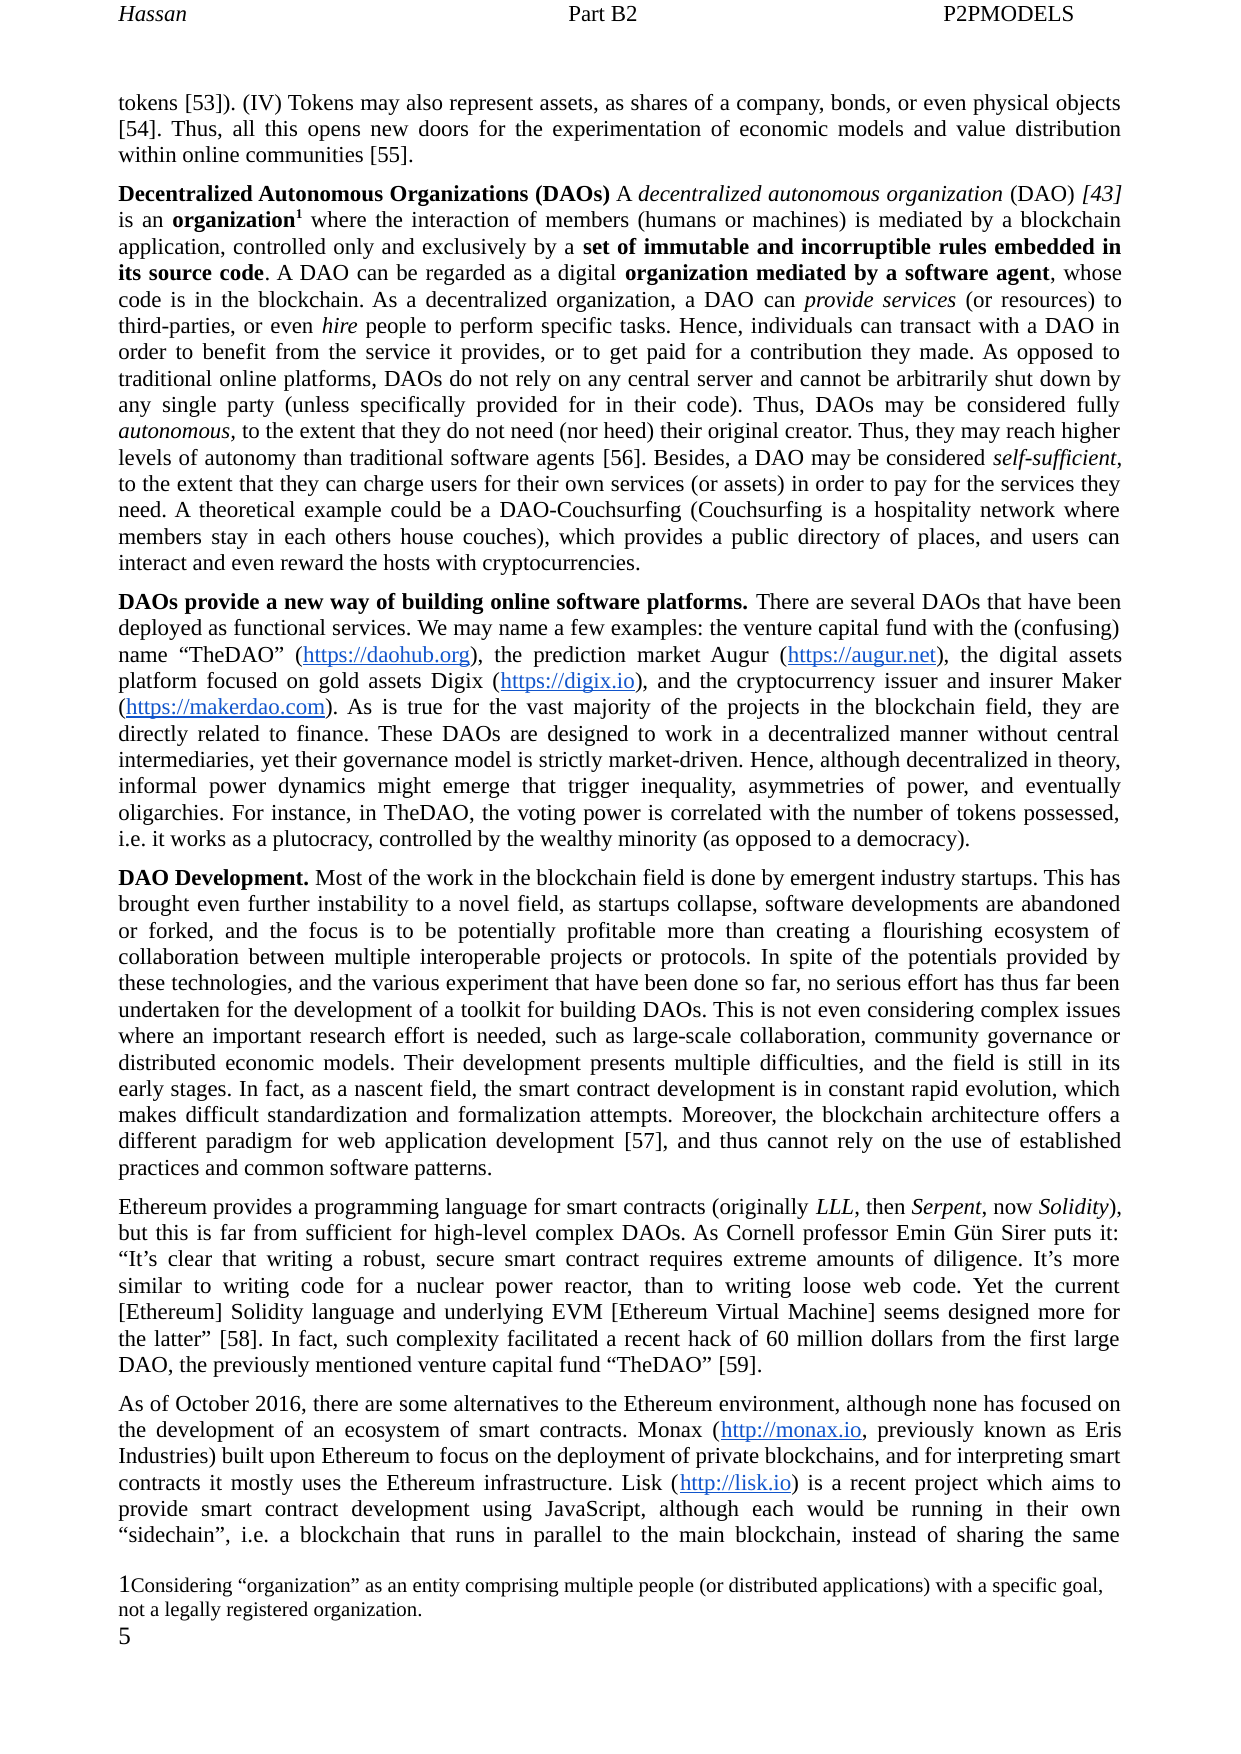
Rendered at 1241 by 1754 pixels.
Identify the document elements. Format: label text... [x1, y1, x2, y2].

text DAOs provide a new way of building online software platforms. There are several DAOs that have been deployed as functional services. We may name a few examples: the venture capital fund with the (confusing) name “TheDAO” (https://daohub.org), the prediction market Augur (https://augur.net), the digital assets platform focused on gold assets Digix (https://digix.io), and the cryptocurrency issuer and insurer Maker (https://makerdao.com). As is true for the vast majority of the projects in the blockchain field, they are directly related to finance. These DAOs are designed to work in a decentralized manner without central intermediaries, yet their governance model is strictly market-driven. Hence, although decentralized in theory, informal power dynamics might emerge that trigger inequality, asymmetries of power, and eventually oligarchies. For instance, in TheDAO, the voting power is correlated with the number of tokens possessed, i.e. it works as a plutocracy, controlled by the wealthy minority (as opposed to a democracy). [118, 588, 1122, 852]
text tokens [53]). (IV) Tokens may also represent assets, as shares of a company, bonds, or even physical objects [54]. Thus, all this opens new doors for the experimentation of economic models and value distribution within online communities [55]. [118, 89, 1122, 168]
text Considering “organization” as an entity comprising multiple people (or distributed applications) with a specific goal, not a legally registered organization. [118, 1569, 1122, 1621]
text Decentralized Autonomous Organizations (DAOs) A decentralized autonomous organization (DAO) [43] is an organization where the interaction of members (humans or machines) is mediated by a blockchain application, controlled only and exclusively by a set of immutable and incorruptible rules embedded in its source code. A DAO can be regarded as a digital organization mediated by a software agent, whose code is in the blockchain. As a decentralized organization, a DAO can provide services (or resources) to third-parties, or even hire people to perform specific tasks. Hence, individuals can transact with a DAO in order to benefit from the service it provides, or to get paid for a contribution they made. As opposed to traditional online platforms, DAOs do not rely on any central server and cannot be arbitrarily shut down by any single party (unless specifically provided for in their code). Thus, DAOs may be considered fully autonomous, to the extent that they do not need (nor heed) their original creator. Thus, they may reach higher levels of autonomy than traditional software agents [56]. Besides, a DAO may be considered self-sufficient, to the extent that they can charge users for their own services (or assets) in order to pay for the services they need. A theoretical example could be a DAO-Couchsurfing (Couchsurfing is a hospitality network where members stay in each others house couches), which provides a public directory of places, and users can interact and even reward the hosts with cryptocurrencies. [118, 180, 1122, 576]
text DAO Development. Most of the work in the blockchain field is done by emergent industry startups. This has brought even further instability to a novel field, as startups collapse, software developments are abandoned or forked, and the focus is to be potentially profitable more than creating a flourishing ecosystem of collaboration between multiple interoperable projects or protocols. In spite of the potentials provided by these technologies, and the various experiment that have been done so far, no serious effort has thus far been undertaken for the development of a toolkit for building DAOs. This is not even considering complex issues where an important research effort is needed, such as large-scale collaboration, community governance or distributed economic models. Their development presents multiple difficulties, and the field is still in its early stages. In fact, as a nascent field, the smart contract development is in constant rapid evolution, which makes difficult standardization and formalization attempts. Moreover, the blockchain architecture offers a different paradigm for web application development [57], and thus cannot rely on the use of established practices and common software patterns. [118, 864, 1122, 1180]
text Ethereum provides a programming language for smart contracts (originally LLL, then Serpent, now Solidity), but this is far from sufficient for high-level complex DAOs. As Cornell professor Emin Gün Sirer puts it: “It’s clear that writing a robust, secure smart contract requires extreme amounts of diligence. It’s more similar to writing code for a nuclear power reactor, than to writing loose web code. Yet the current [Ethereum] Solidity language and underlying EVM [Ethereum Virtual Machine] seems designed more for the latter” [58]. In fact, such complexity facilitated a recent hack of 60 million dollars from the first large DAO, the previously mentioned venture capital fund “TheDAO” [59]. [118, 1193, 1122, 1377]
text As of October 2016, there are some alternatives to the Ethereum environment, although none has focused on the development of an ecosystem of smart contracts. Monax (http://monax.io, previously known as Eris Industries) built upon Ethereum to focus on the deployment of private blockchains, and for interpreting smart contracts it mostly uses the Ethereum infrastructure. Lisk (http://lisk.io) is a recent project which aims to provide smart contract development using JavaScript, although each would be running in their own “sidechain”, i.e. a blockchain that runs in parallel to the main blockchain, instead of sharing the same [118, 1390, 1122, 1548]
